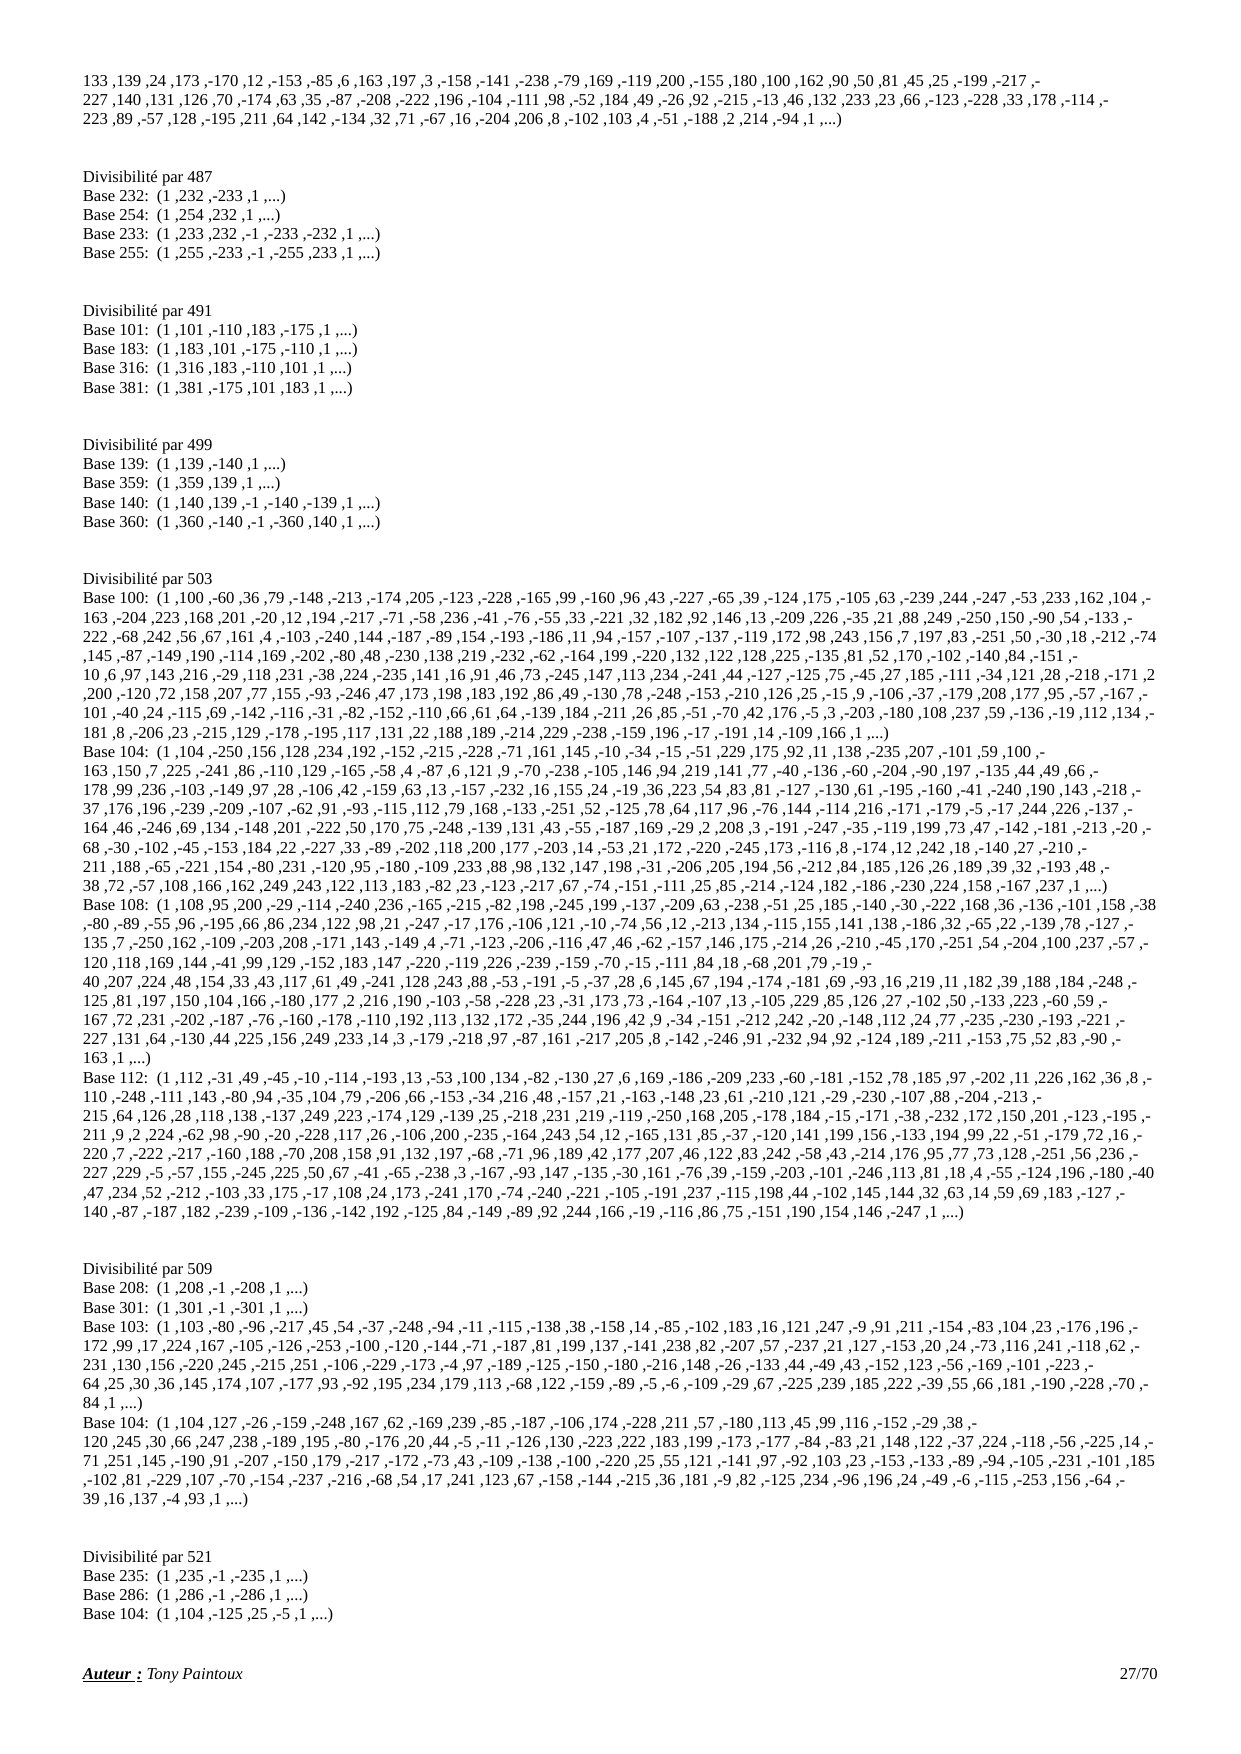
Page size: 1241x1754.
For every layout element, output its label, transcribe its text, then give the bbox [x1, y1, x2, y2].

text Base 316: (1 ,316 ,183 ,-110 ,101 ,1 ,...) [83, 358, 1157, 377]
text Divisibilité par 491 [83, 301, 1157, 320]
text Divisibilité par 487 [83, 167, 1157, 186]
text Base 104: (1 ,104 ,-250 ,156 ,128 ,234 ,192 ,-152 ,-215 ,-228 ,-71 ,161 ,145 ,-10 ,-34 ,-15 ,-51 ,229 ,175 ,92 ,11 ,138 ,-235 ,207 ,-101 ,59 ,100 ,-163 ,150 ,7 ,225 ,-241 ,86 ,-110 ,129 ,-165 ,-58 ,4 ,-87 ,6 ,121 ,9 ,-70 ,-238 ,-105 ,146 ,94 ,219 ,141 ,77 ,-40 ,-136 ,-60 ,-204 ,-90 ,197 ,-135 ,44 ,49 ,66 ,-178 ,99 ,236 ,-103 ,-149 ,97 ,28 ,-106 ,42 ,-159 ,63 ,13 ,-157 ,-232 ,16 ,155 ,24 ,-19 ,36 ,223 ,54 ,83 ,81 ,-127 ,-130 ,61 ,-195 ,-160 ,-41 ,-240 ,190 ,143 ,-218 ,-37 ,176 ,196 ,-239 ,-209 ,-107 ,-62 ,91 ,-93 ,-115 ,112 ,79 ,168 ,-133 ,-251 ,52 ,-125 ,78 ,64 ,117 ,96 ,-76 ,144 ,-114 ,216 ,-171 ,-179 ,-5 ,-17 ,244 ,226 ,-137 ,-164 ,46 ,-246 ,69 ,134 ,-148 ,201 ,-222 ,50 ,170 ,75 ,-248 ,-139 ,131 ,43 ,-55 ,-187 ,169 ,-29 ,2 ,208 ,3 ,-191 ,-247 ,-35 ,-119 ,199 ,73 ,47 ,-142 ,-181 ,-213 ,-20 ,-68 ,-30 ,-102 ,-45 ,-153 ,184 ,22 ,-227 ,33 ,-89 ,-202 ,118 ,200 ,177 ,-203 ,14 ,-53 ,21 ,172 ,-220 ,-245 ,173 ,-116 ,8 ,-174 ,12 ,242 ,18 ,-140 ,27 ,-210 ,-211 ,188 ,-65 ,-221 ,154 ,-80 ,231 ,-120 ,95 ,-180 ,-109 ,233 ,88 ,98 ,132 ,147 ,198 ,-31 ,-206 ,205 ,194 ,56 ,-212 ,84 ,185 ,126 ,26 ,189 ,39 ,32 ,-193 ,48 ,-38 ,72 ,-57 ,108 ,166 ,162 ,249 ,243 ,122 ,113 ,183 ,-82 ,23 ,-123 ,-217 ,67 ,-74 ,-151 ,-111 ,25 ,85 ,-214 ,-124 ,182 ,-186 ,-230 ,224 ,158 ,-167 ,237 ,1 ,...) [83, 742, 1157, 895]
text Divisibilité par 499 [83, 435, 1157, 454]
text Base 101: (1 ,101 ,-110 ,183 ,-175 ,1 ,...) [83, 320, 1157, 339]
text Base 233: (1 ,233 ,232 ,-1 ,-233 ,-232 ,1 ,...) [83, 224, 1157, 243]
text Base 232: (1 ,232 ,-233 ,1 ,...) [83, 186, 1157, 205]
text Base 208: (1 ,208 ,-1 ,-208 ,1 ,...) [83, 1278, 1157, 1297]
text Base 286: (1 ,286 ,-1 ,-286 ,1 ,...) [83, 1585, 1157, 1604]
text Divisibilité par 509 [83, 1259, 1157, 1278]
text Base 112: (1 ,112 ,-31 ,49 ,-45 ,-10 ,-114 ,-193 ,13 ,-53 ,100 ,134 ,-82 ,-130 ,27 ,6 ,169 ,-186 ,-209 ,233 ,-60 ,-181 ,-152 ,78 ,185 ,97 ,-202 ,11 ,226 ,162 ,36 ,8 ,-110 ,-248 ,-111 ,143 ,-80 ,94 ,-35 ,104 ,79 ,-206 ,66 ,-153 ,-34 ,216 ,48 ,-157 ,21 ,-163 ,-148 ,23 ,61 ,-210 ,121 ,-29 ,-230 ,-107 ,88 ,-204 ,-213 ,-215 ,64 ,126 ,28 ,118 ,138 ,-137 ,249 ,223 ,-174 ,129 ,-139 ,25 ,-218 ,231 ,219 ,-119 ,-250 ,168 ,205 ,-178 ,184 ,-15 ,-171 ,-38 ,-232 ,172 ,150 ,201 ,-123 ,-195 ,-211 ,9 ,2 ,224 ,-62 ,98 ,-90 ,-20 ,-228 ,117 ,26 ,-106 ,200 ,-235 ,-164 ,243 ,54 ,12 ,-165 ,131 ,85 ,-37 ,-120 ,141 ,199 ,156 ,-133 ,194 ,99 ,22 ,-51 ,-179 ,72 ,16 ,-220 ,7 ,-222 ,-217 ,-160 ,188 ,-70 ,208 ,158 ,91 ,132 ,197 ,-68 ,-71 ,96 ,189 ,42 ,177 ,207 ,46 ,122 ,83 ,242 ,-58 ,43 ,-214 ,176 ,95 ,77 ,73 ,128 ,-251 ,56 ,236 ,-227 ,229 ,-5 ,-57 ,155 ,-245 ,225 ,50 ,67 ,-41 ,-65 ,-238 ,3 ,-167 ,-93 ,147 ,-135 ,-30 ,161 ,-76 ,39 ,-159 ,-203 ,-101 ,-246 ,113 ,81 ,18 ,4 ,-55 ,-124 ,196 ,-180 ,-40 ,47 ,234 ,52 ,-212 ,-103 ,33 ,175 ,-17 ,108 ,24 ,173 ,-241 ,170 ,-74 ,-240 ,-221 ,-105 ,-191 ,237 ,-115 ,198 ,44 ,-102 ,145 ,144 ,32 ,63 ,14 ,59 ,69 ,183 ,-127 ,-140 ,-87 ,-187 ,182 ,-239 ,-109 ,-136 ,-142 ,192 ,-125 ,84 ,-149 ,-89 ,92 ,244 ,166 ,-19 ,-116 ,86 ,75 ,-151 ,190 ,154 ,146 ,-247 ,1 ,...) [83, 1067, 1157, 1221]
text Divisibilité par 521 [83, 1547, 1157, 1566]
text Divisibilité par 503 [83, 569, 1157, 588]
text Base 359: (1 ,359 ,139 ,1 ,...) [83, 473, 1157, 492]
text Base 104: (1 ,104 ,-125 ,25 ,-5 ,1 ,...) [83, 1604, 1157, 1623]
text Base 254: (1 ,254 ,232 ,1 ,...) [83, 205, 1157, 224]
text Base 183: (1 ,183 ,101 ,-175 ,-110 ,1 ,...) [83, 339, 1157, 358]
text Base 103: (1 ,103 ,-80 ,-96 ,-217 ,45 ,54 ,-37 ,-248 ,-94 ,-11 ,-115 ,-138 ,38 ,-158 ,14 ,-85 ,-102 ,183 ,16 ,121 ,247 ,-9 ,91 ,211 ,-154 ,-83 ,104 ,23 ,-176 ,196 ,-172 ,99 ,17 ,224 ,167 ,-105 ,-126 ,-253 ,-100 ,-120 ,-144 ,-71 ,-187 ,81 ,199 ,137 ,-141 ,238 ,82 ,-207 ,57 ,-237 ,21 ,127 ,-153 ,20 ,24 ,-73 ,116 ,241 ,-118 ,62 ,-231 ,130 ,156 ,-220 ,245 ,-215 ,251 ,-106 ,-229 ,-173 ,-4 ,97 ,-189 ,-125 ,-150 ,-180 ,-216 ,148 ,-26 ,-133 ,44 ,-49 ,43 ,-152 ,123 ,-56 ,-169 ,-101 ,-223 ,-64 ,25 ,30 ,36 ,145 ,174 ,107 ,-177 ,93 ,-92 ,195 ,234 ,179 ,113 ,-68 ,122 ,-159 ,-89 ,-5 ,-6 ,-109 ,-29 ,67 ,-225 ,239 ,185 ,222 ,-39 ,55 ,66 ,181 ,-190 ,-228 ,-70 ,-84 ,1 ,...) [83, 1317, 1157, 1412]
text Base 100: (1 ,100 ,-60 ,36 ,79 ,-148 ,-213 ,-174 ,205 ,-123 ,-228 ,-165 ,99 ,-160 ,96 ,43 ,-227 ,-65 ,39 ,-124 ,175 ,-105 ,63 ,-239 ,244 ,-247 ,-53 ,233 ,162 ,104 ,-163 ,-204 ,223 ,168 ,201 ,-20 ,12 ,194 ,-217 ,-71 ,-58 ,236 ,-41 ,-76 ,-55 ,33 ,-221 ,32 ,182 ,92 ,146 ,13 ,-209 ,226 ,-35 ,21 ,88 ,249 ,-250 ,150 ,-90 ,54 ,-133 ,-222 ,-68 ,242 ,56 ,67 ,161 ,4 ,-103 ,-240 ,144 ,-187 ,-89 ,154 ,-193 ,-186 ,11 ,94 ,-157 ,-107 ,-137 ,-119 ,172 ,98 ,243 ,156 ,7 ,197 ,83 ,-251 ,50 ,-30 ,18 ,-212 ,-74 ,145 ,-87 ,-149 ,190 ,-114 ,169 ,-202 ,-80 ,48 ,-230 ,138 ,219 ,-232 ,-62 ,-164 ,199 ,-220 ,132 ,122 ,128 ,225 ,-135 ,81 ,52 ,170 ,-102 ,-140 ,84 ,-151 ,-10 ,6 ,97 ,143 ,216 ,-29 ,118 ,231 ,-38 ,224 ,-235 ,141 ,16 ,91 ,46 ,73 ,-245 ,147 ,113 ,234 ,-241 ,44 ,-127 ,-125 ,75 ,-45 ,27 ,185 ,-111 ,-34 ,121 ,28 ,-218 ,-171 ,2 ,200 ,-120 ,72 ,158 ,207 ,77 ,155 ,-93 ,-246 ,47 ,173 ,198 ,183 ,192 ,86 ,49 ,-130 ,78 ,-248 ,-153 ,-210 ,126 ,25 ,-15 ,9 ,-106 ,-37 ,-179 ,208 ,177 ,95 ,-57 ,-167 ,-101 ,-40 ,24 ,-115 ,69 ,-142 ,-116 ,-31 ,-82 ,-152 ,-110 ,66 ,61 ,64 ,-139 ,184 ,-211 ,26 ,85 ,-51 ,-70 ,42 ,176 ,-5 ,3 ,-203 ,-180 ,108 ,237 ,59 ,-136 ,-19 ,112 ,134 ,-181 ,8 ,-206 ,23 ,-215 ,129 ,-178 ,-195 ,117 ,131 ,22 ,188 ,189 ,-214 ,229 ,-238 ,-159 ,196 ,-17 ,-191 ,14 ,-109 ,166 ,1 ,...) [83, 588, 1157, 742]
text Base 301: (1 ,301 ,-1 ,-301 ,1 ,...) [83, 1297, 1157, 1317]
text Base 104: (1 ,104 ,127 ,-26 ,-159 ,-248 ,167 ,62 ,-169 ,239 ,-85 ,-187 ,-106 ,174 ,-228 ,211 ,57 ,-180 ,113 ,45 ,99 ,116 ,-152 ,-29 ,38 ,-120 ,245 ,30 ,66 ,247 ,238 ,-189 ,195 ,-80 ,-176 ,20 ,44 ,-5 ,-11 ,-126 ,130 ,-223 ,222 ,183 ,199 ,-173 ,-177 ,-84 ,-83 ,21 ,148 ,122 ,-37 ,224 ,-118 ,-56 ,-225 ,14 ,-71 ,251 ,145 ,-190 ,91 ,-207 ,-150 ,179 ,-217 ,-172 ,-73 ,43 ,-109 ,-138 ,-100 ,-220 ,25 ,55 ,121 ,-141 ,97 ,-92 ,103 ,23 ,-153 ,-133 ,-89 ,-94 ,-105 ,-231 ,-101 ,185 ,-102 ,81 ,-229 ,107 ,-70 ,-154 ,-237 ,-216 ,-68 ,54 ,17 ,241 ,123 ,67 ,-158 ,-144 ,-215 ,36 ,181 ,-9 ,82 ,-125 ,234 ,-96 ,196 ,24 ,-49 ,-6 ,-115 ,-253 ,156 ,-64 ,-39 ,16 ,137 ,-4 ,93 ,1 ,...) [83, 1412, 1157, 1508]
text Base 360: (1 ,360 ,-140 ,-1 ,-360 ,140 ,1 ,...) [83, 512, 1157, 531]
text Base 140: (1 ,140 ,139 ,-1 ,-140 ,-139 ,1 ,...) [83, 492, 1157, 512]
text 133 ,139 ,24 ,173 ,-170 ,12 ,-153 ,-85 ,6 ,163 ,197 ,3 ,-158 ,-141 ,-238 ,-79 ,169 ,-119 ,200 ,-155 ,180 ,100 ,162 ,90 ,50 ,81 ,45 ,25 ,-199 ,-217 ,-227 ,140 ,131 ,126 ,70 ,-174 ,63 ,35 ,-87 ,-208 ,-222 ,196 ,-104 ,-111 ,98 ,-52 ,184 ,49 ,-26 ,92 ,-215 ,-13 ,46 ,132 ,233 ,23 ,66 ,-123 ,-228 ,33 ,178 ,-114 ,-223 ,89 ,-57 ,128 ,-195 ,211 ,64 ,142 ,-134 ,32 ,71 ,-67 ,16 ,-204 ,206 ,8 ,-102 ,103 ,4 ,-51 ,-188 ,2 ,214 ,-94 ,1 ,...) [83, 71, 1157, 128]
text Base 235: (1 ,235 ,-1 ,-235 ,1 ,...) [83, 1566, 1157, 1585]
text Base 108: (1 ,108 ,95 ,200 ,-29 ,-114 ,-240 ,236 ,-165 ,-215 ,-82 ,198 ,-245 ,199 ,-137 ,-209 ,63 ,-238 ,-51 ,25 ,185 ,-140 ,-30 ,-222 ,168 ,36 ,-136 ,-101 ,158 ,-38 ,-80 ,-89 ,-55 ,96 ,-195 ,66 ,86 ,234 ,122 ,98 ,21 ,-247 ,-17 ,176 ,-106 ,121 ,-10 ,-74 ,56 ,12 ,-213 ,134 ,-115 ,155 ,141 ,138 ,-186 ,32 ,-65 ,22 ,-139 ,78 ,-127 ,-135 ,7 ,-250 ,162 ,-109 ,-203 ,208 ,-171 ,143 ,-149 ,4 ,-71 ,-123 ,-206 ,-116 ,47 ,46 ,-62 ,-157 ,146 ,175 ,-214 ,26 ,-210 ,-45 ,170 ,-251 ,54 ,-204 ,100 ,237 ,-57 ,-120 ,118 ,169 ,144 ,-41 ,99 ,129 ,-152 ,183 ,147 ,-220 ,-119 ,226 ,-239 ,-159 ,-70 ,-15 ,-111 ,84 ,18 ,-68 ,201 ,79 ,-19 ,-40 ,207 ,224 ,48 ,154 ,33 ,43 ,117 ,61 ,49 ,-241 ,128 ,243 ,88 ,-53 ,-191 ,-5 ,-37 ,28 ,6 ,145 ,67 ,194 ,-174 ,-181 ,69 ,-93 ,16 ,219 ,11 ,182 ,39 ,188 ,184 ,-248 ,-125 ,81 ,197 ,150 ,104 ,166 ,-180 ,177 ,2 ,216 ,190 ,-103 ,-58 ,-228 ,23 ,-31 ,173 ,73 ,-164 ,-107 ,13 ,-105 ,229 ,85 ,126 ,27 ,-102 ,50 ,-133 ,223 ,-60 ,59 ,-167 ,72 ,231 ,-202 ,-187 ,-76 ,-160 ,-178 ,-110 ,192 ,113 ,132 ,172 ,-35 ,244 ,196 ,42 ,9 ,-34 ,-151 ,-212 ,242 ,-20 ,-148 ,112 ,24 ,77 ,-235 ,-230 ,-193 ,-221 ,-227 ,131 ,64 ,-130 ,44 ,225 ,156 ,249 ,233 ,14 ,3 ,-179 ,-218 ,97 ,-87 ,161 ,-217 ,205 ,8 ,-142 ,-246 ,91 ,-232 ,94 ,92 ,-124 ,189 ,-211 ,-153 ,75 ,52 ,83 ,-90 ,-163 ,1 ,...) [83, 895, 1157, 1067]
text Base 139: (1 ,139 ,-140 ,1 ,...) [83, 454, 1157, 473]
text Base 381: (1 ,381 ,-175 ,101 ,183 ,1 ,...) [83, 377, 1157, 397]
text Base 255: (1 ,255 ,-233 ,-1 ,-255 ,233 ,1 ,...) [83, 243, 1157, 262]
